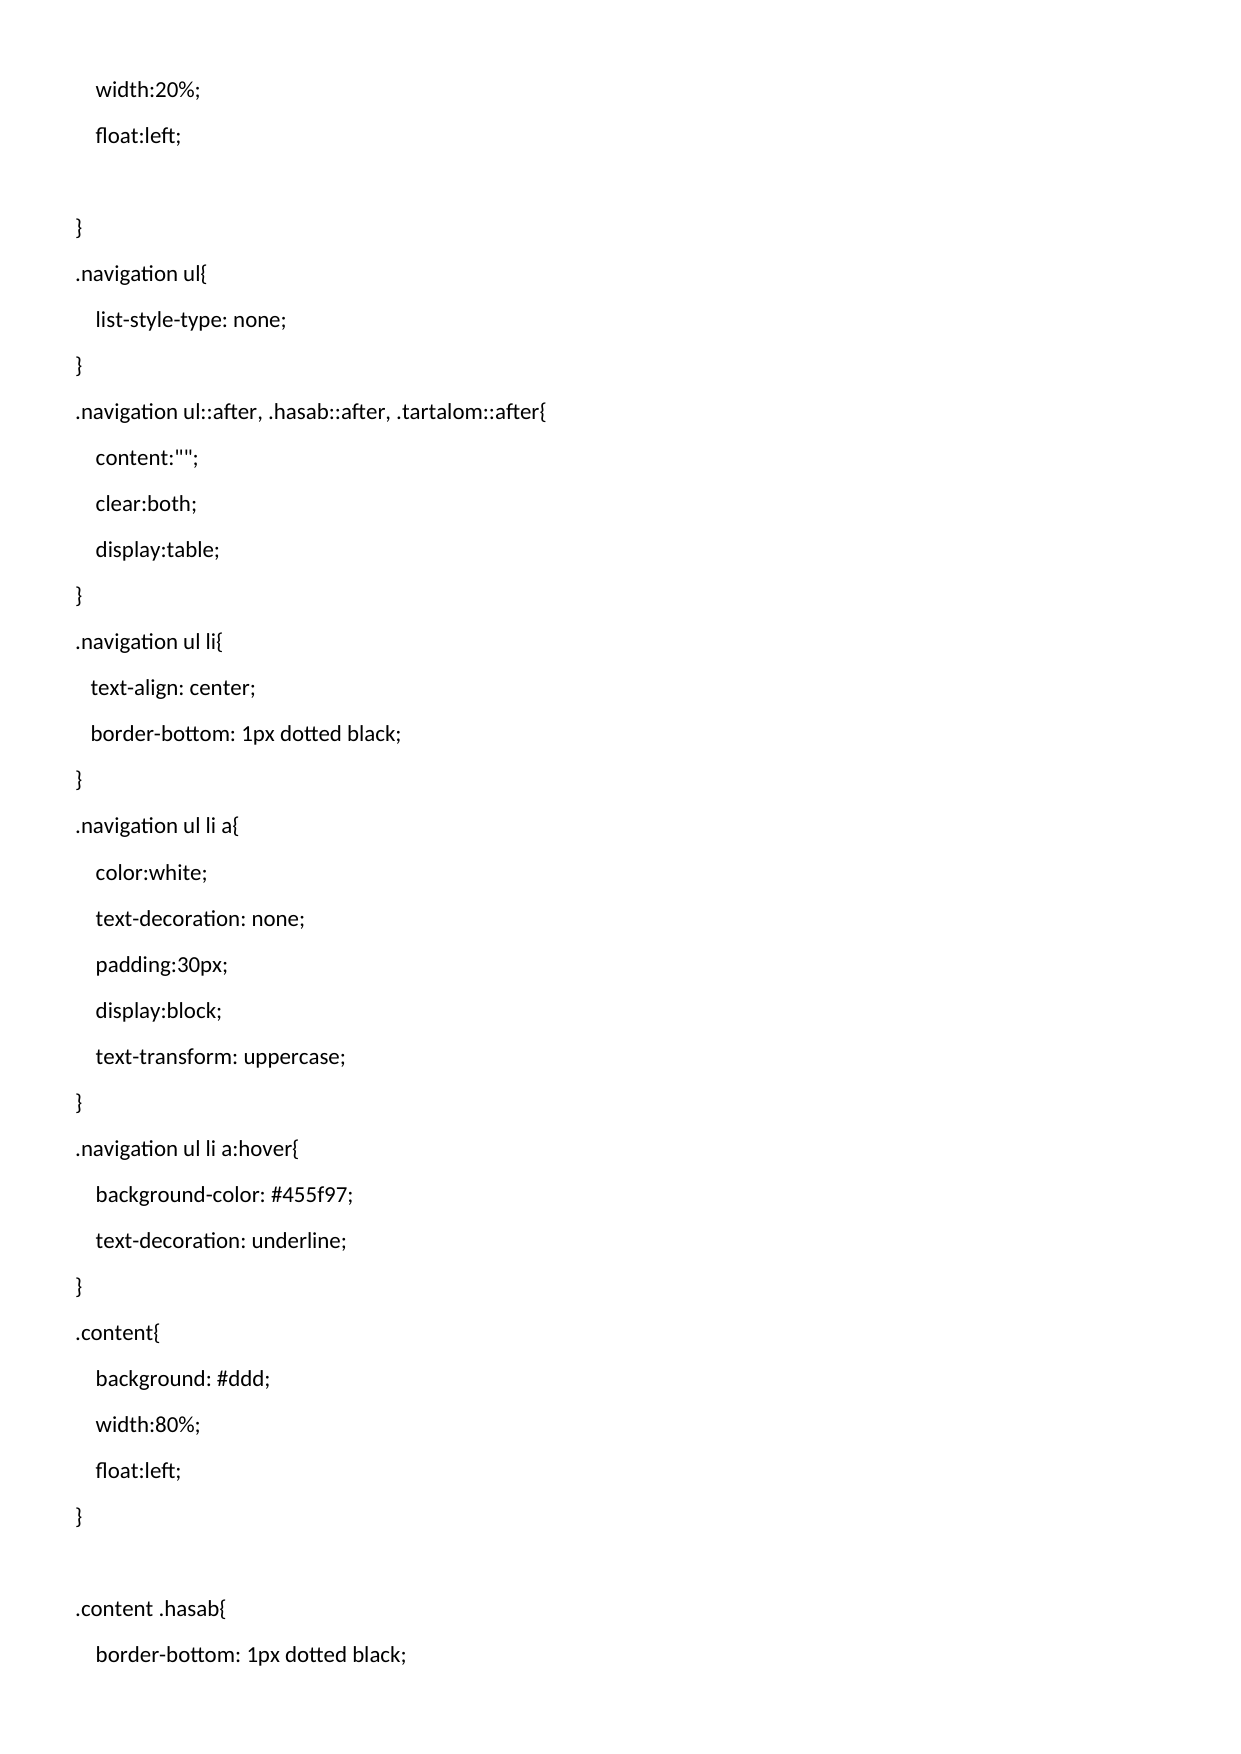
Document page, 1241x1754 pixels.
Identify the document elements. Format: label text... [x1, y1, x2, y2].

text text-decoration: none; [75, 904, 1165, 932]
text .navigation ul li a{ [75, 812, 1165, 840]
text } [75, 1502, 1165, 1530]
text .navigation ul{ [75, 259, 1165, 287]
text border-bottom: 1px dotted black; [75, 719, 1165, 748]
text list-style-type: none; [75, 305, 1165, 333]
text display:block; [75, 996, 1165, 1024]
text } [75, 1272, 1165, 1300]
text clear:both; [75, 489, 1165, 517]
text .content .hasab{ [75, 1594, 1165, 1622]
text background-color: #455f97; [75, 1180, 1165, 1208]
text .content{ [75, 1318, 1165, 1346]
text } [75, 766, 1165, 794]
text } [75, 1088, 1165, 1116]
text text-decoration: underline; [75, 1226, 1165, 1254]
text float:left; [75, 1456, 1165, 1484]
text .navigation ul li{ [75, 627, 1165, 656]
text content:""; [75, 443, 1165, 471]
text display:table; [75, 535, 1165, 563]
text .navigation ul::after, .hasab::after, .tartalom::after{ [75, 397, 1165, 425]
text text-transform: uppercase; [75, 1042, 1165, 1070]
text border-bottom: 1px dotted black; [75, 1640, 1165, 1668]
text padding:30px; [75, 950, 1165, 978]
text text-align: center; [75, 673, 1165, 702]
text .navigation ul li a:hover{ [75, 1134, 1165, 1162]
text color:white; [75, 858, 1165, 886]
text } [75, 213, 1165, 241]
text background: #ddd; [75, 1364, 1165, 1392]
text float:left; [75, 121, 1165, 149]
text width:80%; [75, 1410, 1165, 1438]
text } [75, 581, 1165, 609]
text width:20%; [75, 75, 1165, 103]
text } [75, 351, 1165, 379]
